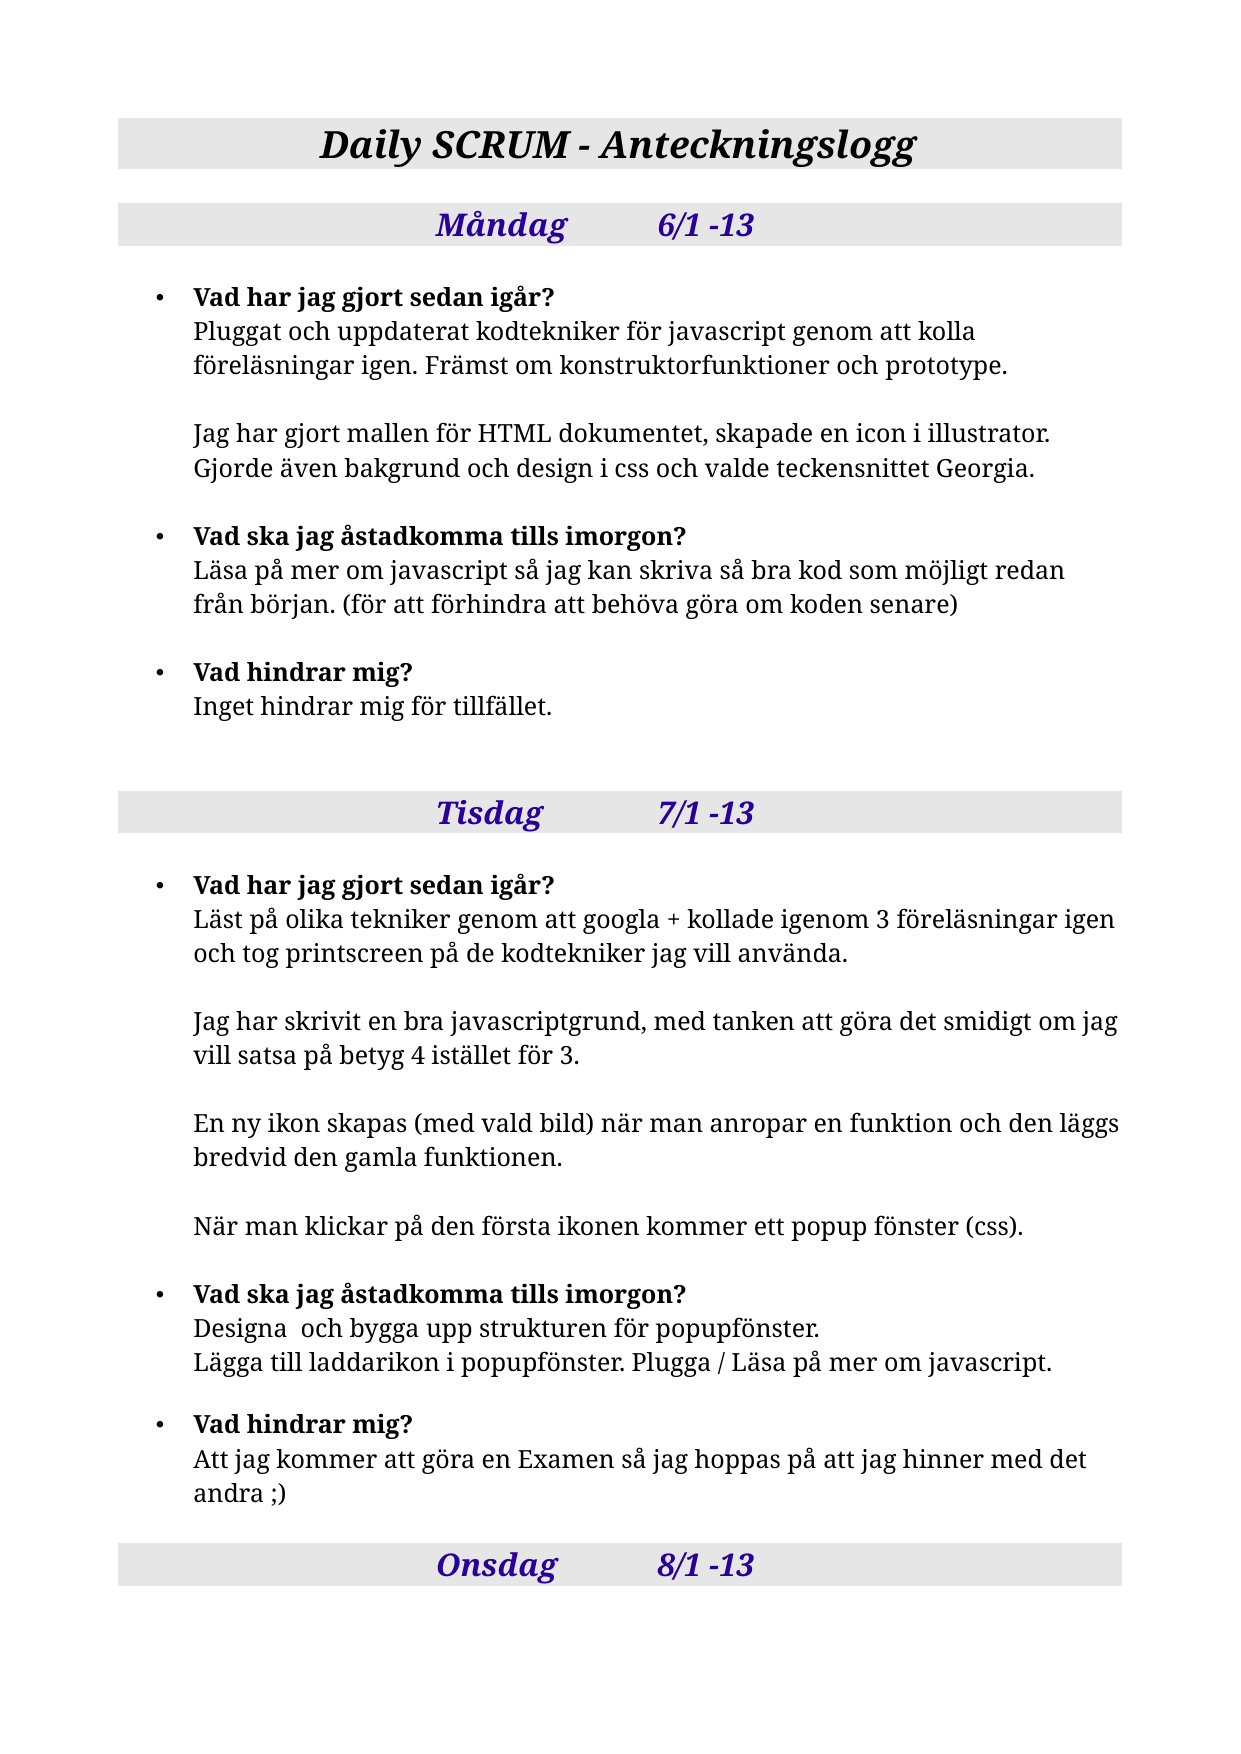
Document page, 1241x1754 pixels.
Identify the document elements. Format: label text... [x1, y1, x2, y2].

list Vad hindrar mig? [156, 1407, 1122, 1441]
text Onsdag 8/1 -13 [118, 1543, 1122, 1586]
list Vad har jag gjort sedan igår? [156, 280, 1122, 314]
text Måndag 6/1 -13 [118, 203, 1122, 246]
list Vad ska jag åstadkomma tills imorgon? Designa och bygga upp strukturen för popupfönster. Lägga till laddarikon i popupfönster. Plugga / Läsa på mer om javascript. [156, 1276, 1122, 1407]
list Vad hindrar mig? [156, 654, 1122, 689]
list Vad ska jag åstadkomma tills imorgon? Läsa på mer om javascript så jag kan skriva så bra kod som möjligt redan från början. (för att förhindra att behöva göra om koden senare) [156, 518, 1122, 621]
list Läst på olika tekniker genom att googla + kollade igenom 3 föreläsningar igen och tog printscreen på de kodtekniker jag vill använda. Jag har skrivit en bra javascriptgrund, med tanken att göra det smidigt om jag vill satsa på betyg 4 istället för 3. En ny ikon skapas (med vald bild) när man anropar en funktion och den läggs bredvid den gamla funktionen. När man klickar på den första ikonen kommer ett popup fönster (css). [156, 902, 1122, 1242]
list Att jag kommer att göra en Examen så jag hoppas på att jag hinner med det andra ;) [156, 1441, 1122, 1509]
text Daily SCRUM - Anteckningslogg [118, 118, 1122, 169]
list Vad har jag gjort sedan igår? [156, 867, 1122, 902]
list Jag har gjort mallen för HTML dokumentet, skapade en icon i illustrator. [156, 416, 1122, 450]
list Gjorde även bakgrund och design i css och valde teckensnittet Georgia. [156, 450, 1122, 484]
list Inget hindrar mig för tillfället. [156, 689, 1122, 723]
text Tisdag 7/1 -13 [118, 791, 1122, 833]
list Pluggat och uppdaterat kodtekniker för javascript genom att kolla föreläsningar igen. Främst om konstruktorfunktioner och prototype. [156, 314, 1122, 382]
